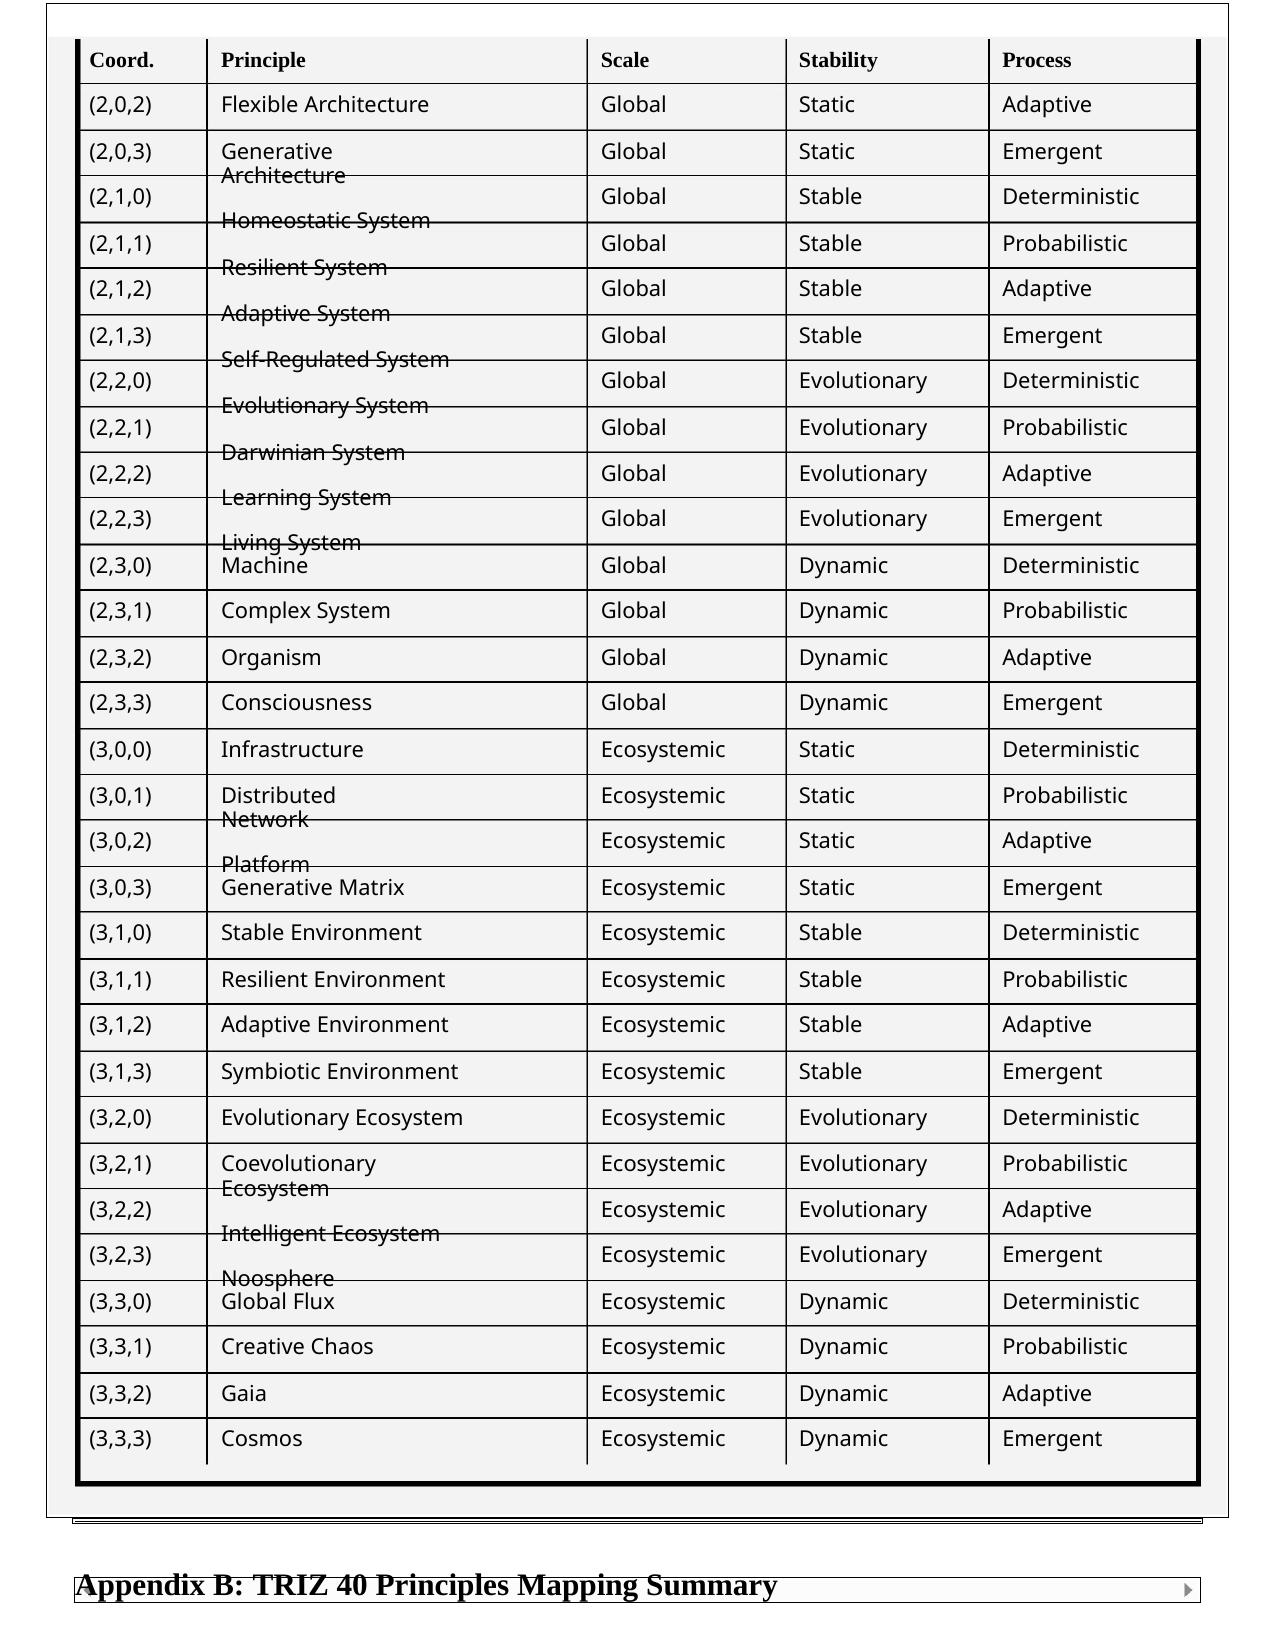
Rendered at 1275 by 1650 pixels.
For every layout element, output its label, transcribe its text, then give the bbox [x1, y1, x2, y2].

text Principle [221, 48, 331, 72]
text Static [799, 738, 938, 763]
text Evolutionary System [221, 394, 455, 418]
text Stable [799, 232, 878, 256]
text Ecosystemic [601, 1060, 736, 1084]
text Stability [799, 48, 903, 72]
text Static [799, 829, 873, 853]
text (3,3,3) [89, 1427, 179, 1452]
text Probabilistic [1002, 1335, 1146, 1359]
text Global [601, 324, 685, 348]
text Static [799, 784, 873, 808]
text Deterministic [1002, 1106, 1146, 1130]
text Global Flux [221, 1290, 351, 1314]
text Generative Architecture [221, 140, 455, 188]
text Global [601, 185, 685, 209]
text Stable [799, 968, 878, 992]
text Probabilistic [1002, 599, 1146, 623]
text Global [601, 462, 685, 486]
text (2,1,1) [89, 232, 179, 256]
text Adaptive System [221, 302, 455, 326]
text Dynamic [799, 554, 938, 578]
text Living System [221, 531, 455, 556]
text (3,1,0) [89, 921, 179, 945]
text (3,0,3) [89, 876, 179, 900]
text Adaptive [1002, 93, 1107, 117]
text Ecosystemic [601, 921, 736, 945]
text Deterministic [1002, 369, 1146, 394]
text Emergent [1002, 1060, 1112, 1084]
picture [73, 1519, 1202, 1523]
text Stable [799, 1013, 878, 1038]
text Ecosystemic [601, 784, 736, 808]
text (3,1,2) [89, 1013, 179, 1038]
text Dynamic [799, 1427, 938, 1452]
text Dynamic [799, 691, 938, 716]
text (2,1,0) [89, 185, 179, 209]
text Organism [221, 646, 396, 670]
text Emergent [1002, 876, 1112, 900]
text Global [601, 554, 685, 578]
text Resilient Environment [221, 968, 482, 992]
text Noosphere [221, 1267, 482, 1292]
text Ecosystemic [601, 1335, 736, 1359]
text Stable [799, 185, 878, 209]
text (2,2,3) [89, 507, 179, 531]
text Creative Chaos [221, 1335, 380, 1359]
text (3,3,1) [89, 1335, 179, 1359]
text Coevolutionary Ecosystem [221, 1152, 482, 1201]
text (2,3,0) [89, 554, 179, 578]
text Self-Regulated System [221, 348, 455, 373]
text Deterministic [1002, 1290, 1146, 1314]
text Ecosystemic [601, 1106, 736, 1130]
text Global [601, 646, 685, 670]
text (2,1,2) [89, 277, 179, 302]
text Ecosystemic [601, 1152, 736, 1177]
text (2,3,1) [89, 599, 179, 623]
text Symbiotic Environment [221, 1060, 482, 1084]
text Ecosystemic [601, 1243, 736, 1267]
text Static [799, 140, 873, 164]
text Intelligent Ecosystem [221, 1222, 482, 1246]
text Stable Environment [221, 921, 482, 945]
text (3,2,2) [89, 1198, 179, 1222]
text (3,0,1) [89, 784, 179, 808]
text Adaptive [1002, 646, 1146, 670]
text Evolutionary [799, 369, 938, 394]
text (3,2,0) [89, 1106, 179, 1130]
text Ecosystemic [601, 1382, 736, 1406]
text Stable [799, 324, 878, 348]
text Ecosystemic [601, 738, 736, 763]
text Global [601, 140, 685, 164]
text Dynamic [799, 1335, 938, 1359]
text Evolutionary [799, 462, 938, 486]
text Global [601, 232, 685, 256]
text Adaptive Environment [221, 1013, 482, 1038]
text (2,1,3) [89, 324, 179, 348]
text Ecosystemic [601, 1198, 736, 1222]
text Ecosystemic [601, 1290, 736, 1314]
text Infrastructure [221, 738, 365, 763]
text Evolutionary [799, 507, 938, 531]
text (2,2,0) [89, 369, 179, 394]
text (3,3,2) [89, 1382, 179, 1406]
text Distributed Network [221, 784, 426, 832]
text Stable [799, 1060, 878, 1084]
text Evolutionary [799, 416, 938, 441]
text Consciousness [221, 691, 374, 716]
text Gaia [221, 1382, 287, 1406]
text Deterministic [1002, 738, 1146, 763]
picture [803, 1578, 1200, 1602]
text Global [601, 416, 685, 441]
text Resilient System [221, 256, 455, 281]
text Flexible Architecture [221, 93, 455, 117]
text (3,0,2) [89, 829, 179, 853]
text Evolutionary [799, 1106, 938, 1130]
text Emergent [1002, 507, 1112, 531]
text Global [601, 93, 685, 117]
text Adaptive [1002, 829, 1146, 853]
text Static [799, 876, 873, 900]
text Cosmos [221, 1427, 316, 1452]
text Adaptive [1002, 1013, 1146, 1038]
text Global [601, 599, 685, 623]
text Evolutionary Ecosystem [221, 1106, 482, 1130]
text Process [1002, 48, 1097, 72]
text Stable [799, 277, 878, 302]
text Generative Matrix [221, 876, 482, 900]
text Platform [221, 853, 426, 876]
text (3,0,0) [89, 738, 179, 763]
text Stable [799, 921, 878, 945]
text (2,3,3) [89, 691, 179, 716]
text Adaptive [1002, 462, 1146, 486]
text Emergent [1002, 1243, 1112, 1267]
text Deterministic [1002, 921, 1146, 945]
text Homeostatic System [221, 209, 455, 234]
text (2,0,3) [89, 140, 179, 164]
text Probabilistic [1002, 1152, 1146, 1177]
text (3,2,3) [89, 1243, 179, 1267]
text Global [601, 369, 685, 394]
text Probabilistic [1002, 416, 1146, 441]
text Scale [601, 48, 674, 72]
text Adaptive [1002, 1382, 1146, 1406]
text Ecosystemic [601, 968, 736, 992]
text (2,0,2) [89, 93, 179, 117]
text Evolutionary [799, 1198, 938, 1222]
text Probabilistic [1002, 784, 1146, 808]
text Deterministic [1002, 185, 1146, 209]
text Global [601, 507, 685, 531]
text Emergent [1002, 140, 1112, 164]
text Machine [221, 554, 322, 578]
text Deterministic [1002, 554, 1146, 578]
picture [47, 4, 1228, 1517]
text Appendix B: TRIZ 40 Principles Mapping Summary [75, 1567, 803, 1602]
text Evolutionary [799, 1152, 938, 1177]
text (3,3,0) [89, 1290, 179, 1314]
text Darwinian System [221, 441, 455, 465]
text Adaptive [1002, 1198, 1146, 1222]
text Ecosystemic [601, 1427, 736, 1452]
text Complex System [221, 599, 396, 623]
text Dynamic [799, 646, 938, 670]
text Emergent [1002, 1427, 1112, 1452]
text Learning System [221, 486, 455, 510]
text (3,1,3) [89, 1060, 179, 1084]
text Coord. [89, 48, 179, 72]
text Probabilistic [1002, 232, 1146, 256]
text Ecosystemic [601, 829, 736, 853]
text Dynamic [799, 1382, 938, 1406]
text Emergent [1002, 324, 1112, 348]
text (3,2,1) [89, 1152, 179, 1177]
text Emergent [1002, 691, 1112, 716]
text Ecosystemic [601, 1013, 736, 1038]
text (2,3,2) [89, 646, 179, 670]
text (2,2,1) [89, 416, 179, 441]
text (2,2,2) [89, 462, 179, 486]
text Adaptive [1002, 277, 1146, 302]
text Dynamic [799, 1290, 938, 1314]
text Global [601, 691, 685, 716]
text (3,1,1) [89, 968, 179, 992]
text Ecosystemic [601, 876, 736, 900]
text Evolutionary [799, 1243, 938, 1267]
text Static [799, 93, 903, 117]
text Probabilistic [1002, 968, 1146, 992]
text Dynamic [799, 599, 938, 623]
text Global [601, 277, 685, 302]
